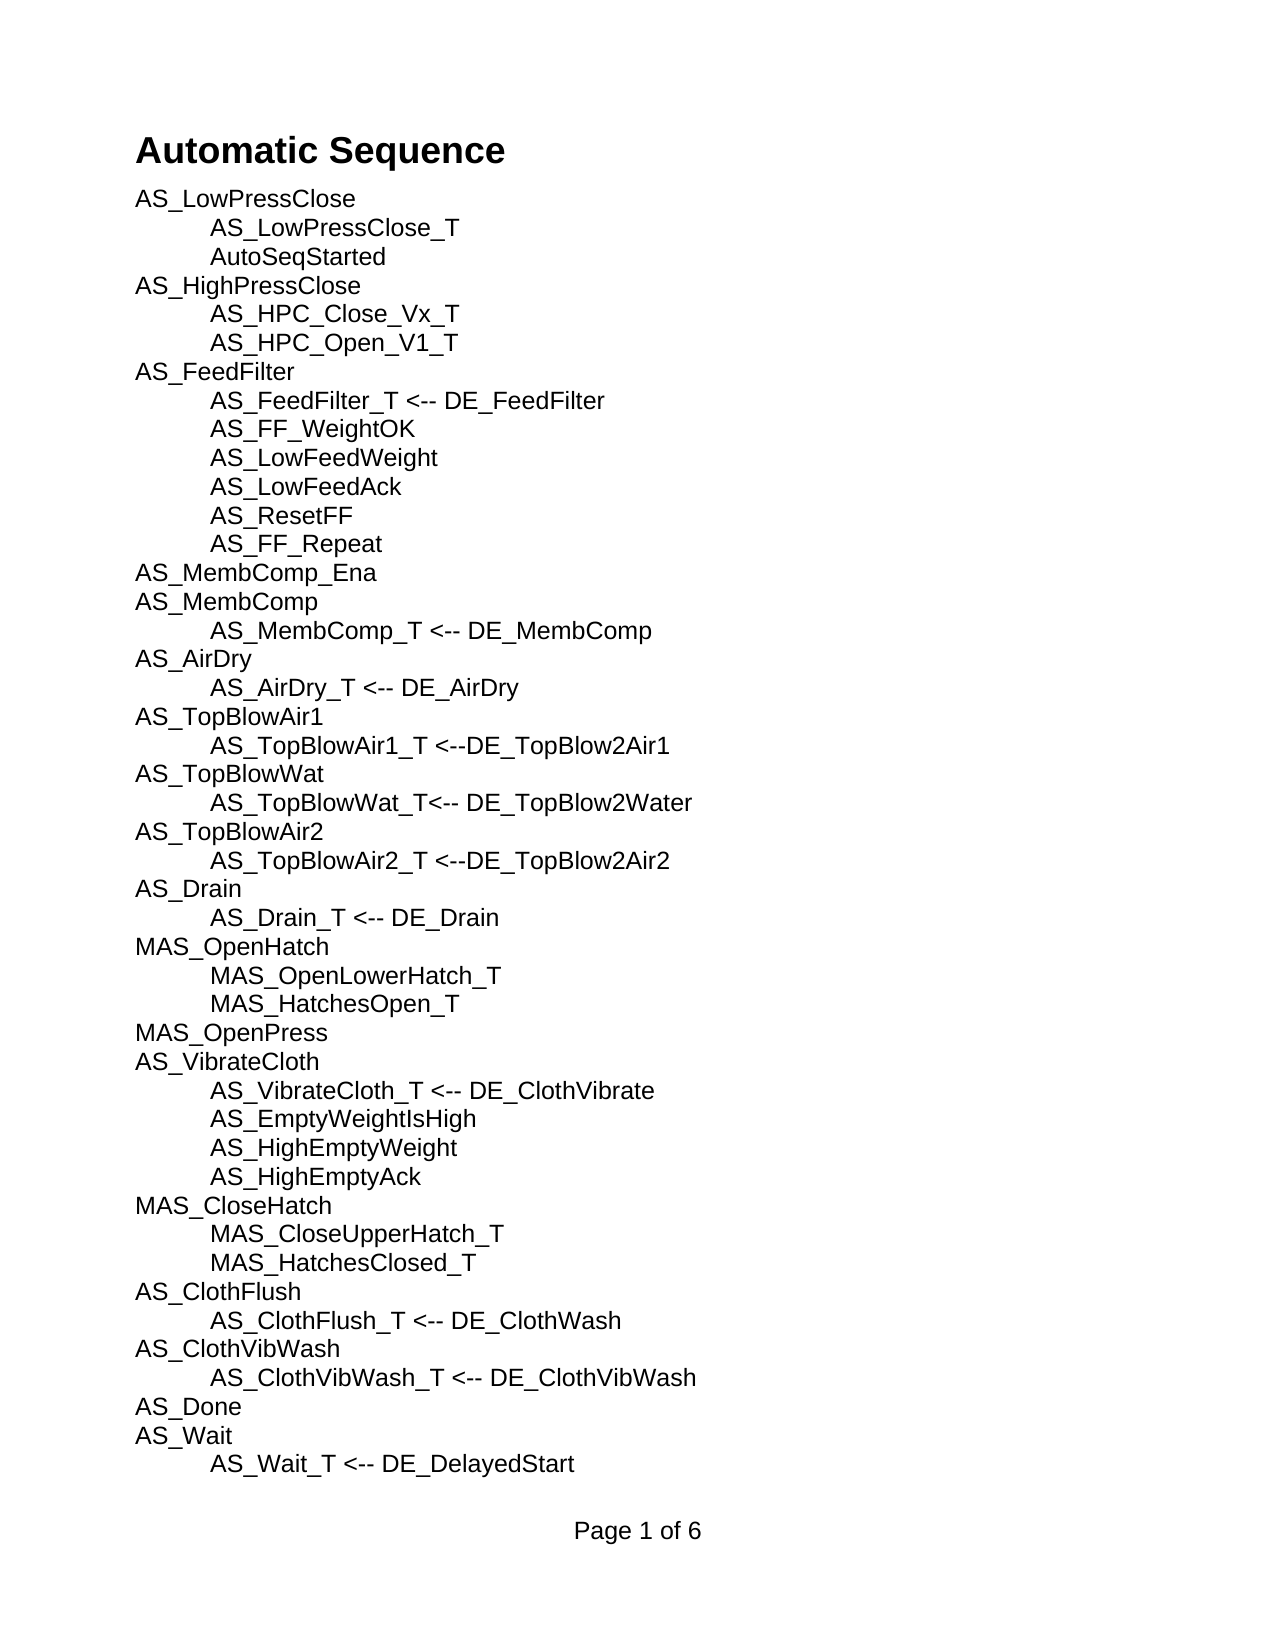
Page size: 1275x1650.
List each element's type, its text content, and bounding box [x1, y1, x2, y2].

text AS_AirDry [135, 644, 1140, 673]
text AS_HPC_Open_V1_T [135, 328, 1140, 357]
text AS_FeedFilter [135, 357, 1140, 386]
text MAS_OpenHatch [135, 932, 1140, 961]
text AS_TopBlowAir1 [135, 702, 1140, 731]
text AS_Drain [135, 874, 1140, 903]
text AS_Done [135, 1392, 1140, 1421]
text AS_FF_Repeat [135, 529, 1140, 558]
text MAS_CloseUpperHatch_T [135, 1219, 1140, 1248]
text AS_LowFeedAck [135, 472, 1140, 501]
text AS_FeedFilter_T <-- DE_FeedFilter [135, 386, 1140, 414]
text AS_TopBlowAir1_T <--DE_TopBlow2Air1 [135, 731, 1140, 759]
text AS_VibrateCloth [135, 1047, 1140, 1076]
text AS_MembComp [135, 587, 1140, 616]
text AS_ClothFlush [135, 1277, 1140, 1306]
text AS_LowPressClose [135, 184, 1140, 213]
text MAS_OpenPress [135, 1018, 1140, 1047]
text AS_ClothFlush_T <-- DE_ClothWash [135, 1306, 1140, 1334]
text AS_Wait_T <-- DE_DelayedStart [135, 1449, 1140, 1478]
text AutoSeqStarted [135, 242, 1140, 271]
text AS_LowFeedWeight [135, 443, 1140, 472]
text AS_EmptyWeightIsHigh [135, 1104, 1140, 1133]
text AS_Drain_T <-- DE_Drain [135, 903, 1140, 932]
text AS_TopBlowAir2_T <--DE_TopBlow2Air2 [135, 846, 1140, 874]
text AS_ResetFF [135, 501, 1140, 529]
text AS_ClothVibWash [135, 1334, 1140, 1363]
text AS_TopBlowWat [135, 759, 1140, 788]
subtitle Automatic Sequence [135, 129, 1140, 172]
text AS_HPC_Close_Vx_T [135, 299, 1140, 328]
text AS_MembComp_Ena [135, 558, 1140, 587]
text AS_HighEmptyWeight [135, 1133, 1140, 1162]
text AS_HighPressClose [135, 271, 1140, 299]
text AS_LowPressClose_T [135, 213, 1140, 242]
text MAS_CloseHatch [135, 1191, 1140, 1219]
text AS_VibrateCloth_T <-- DE_ClothVibrate [135, 1076, 1140, 1104]
text AS_Wait [135, 1421, 1140, 1449]
text MAS_HatchesOpen_T [135, 989, 1140, 1018]
text AS_TopBlowWat_T<-- DE_TopBlow2Water [135, 788, 1140, 817]
text AS_HighEmptyAck [135, 1162, 1140, 1191]
text AS_ClothVibWash_T <-- DE_ClothVibWash [135, 1363, 1140, 1392]
text AS_MembComp_T <-- DE_MembComp [135, 616, 1140, 644]
text AS_AirDry_T <-- DE_AirDry [135, 673, 1140, 702]
text MAS_OpenLowerHatch_T [135, 961, 1140, 989]
text MAS_HatchesClosed_T [135, 1248, 1140, 1277]
text AS_TopBlowAir2 [135, 817, 1140, 846]
text AS_FF_WeightOK [135, 414, 1140, 443]
